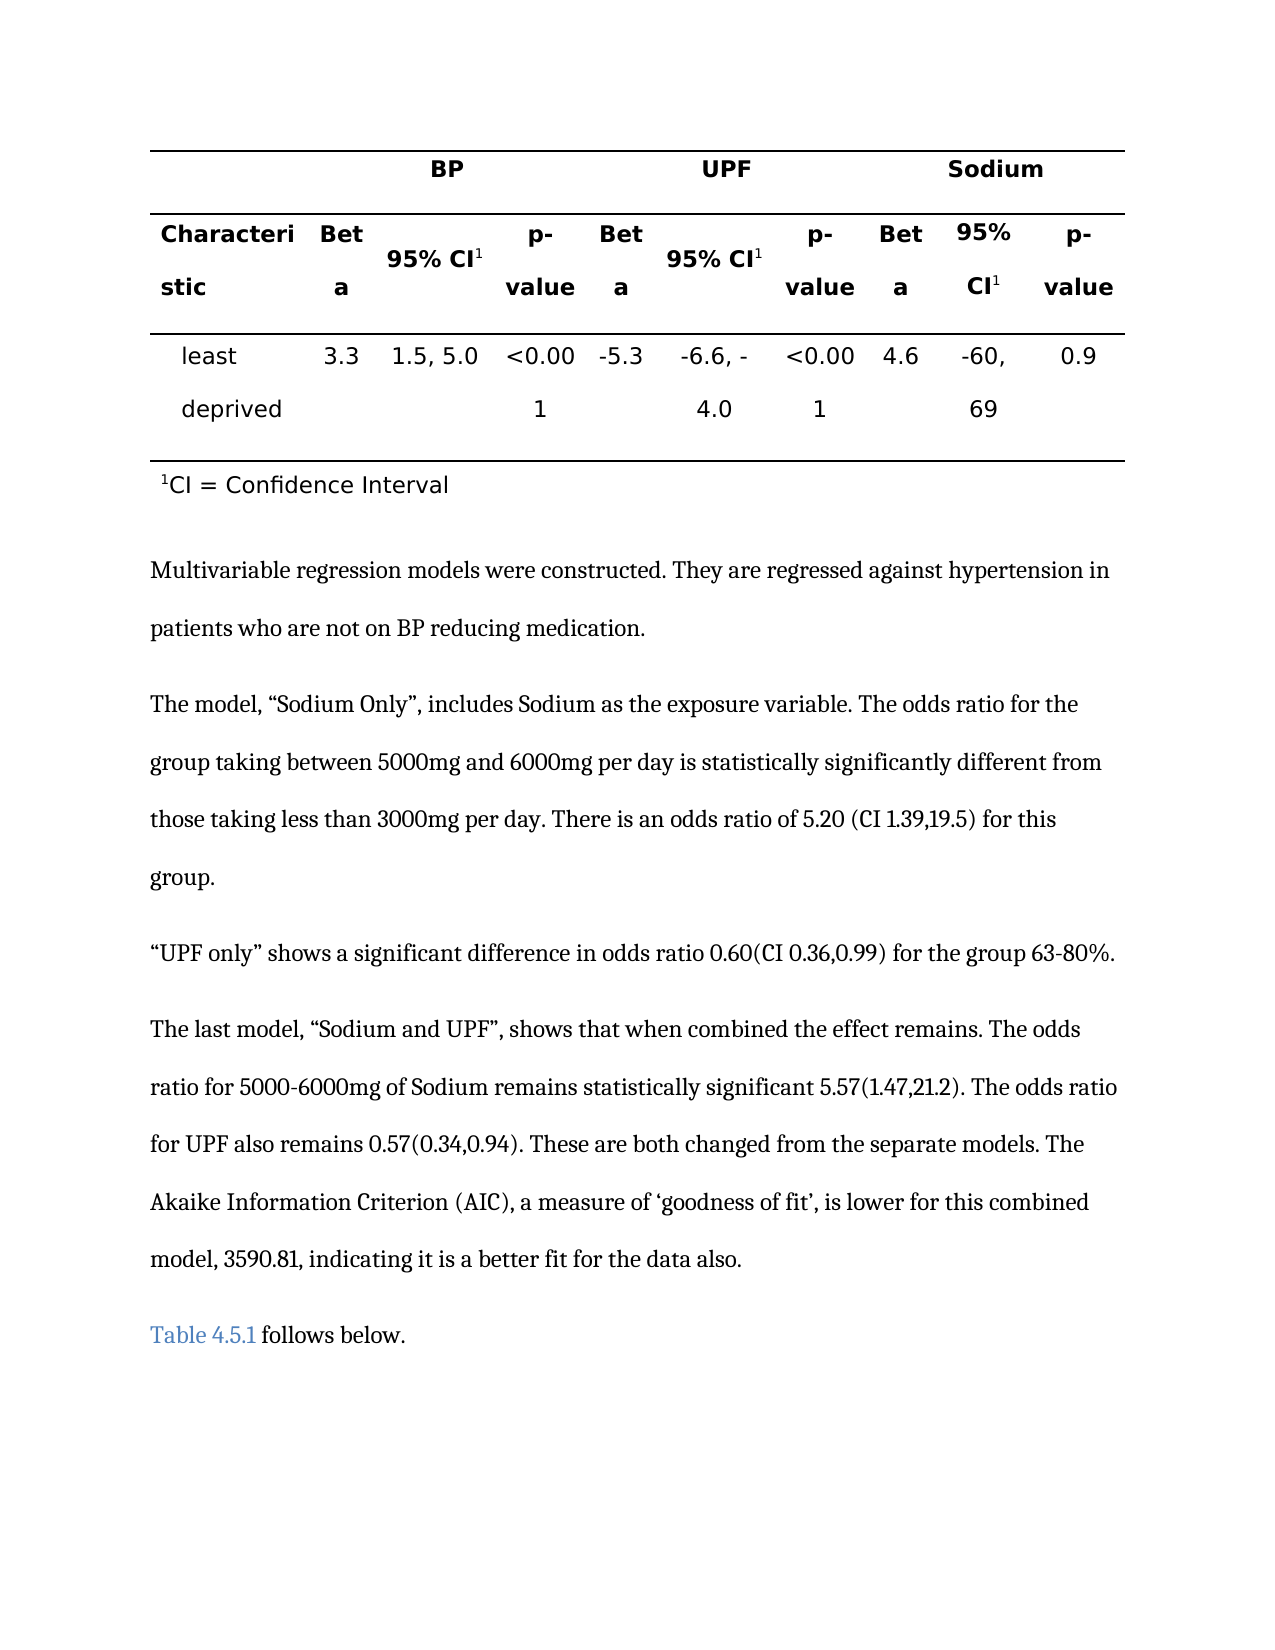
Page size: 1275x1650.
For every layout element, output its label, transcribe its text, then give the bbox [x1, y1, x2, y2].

table_cell 1CI = Confidence Interval [150, 462, 1125, 538]
text The last model, “Sodium and UPF”, shows that when combined the effect remains. The odds ratio for 5000-6000mg of Sodium remains statistically significant 5.57(1.47,21.2). The odds ratio for UPF also remains 0.57(0.34,0.94). These are both changed from the separate models. The Akaike Information Criterion (AIC), a measure of ‘goodness of fit’, is lower for this combined model, 3590.81, indicating it is a better fit for the data also. [150, 1015, 1125, 1274]
table_cell 95% CI1 [655, 215, 773, 332]
table_header Sodium [866, 152, 1125, 213]
table_cell 0.9 [1032, 335, 1125, 459]
table_cell 1.5, 5.0 [376, 335, 494, 459]
table_cell 3.3 [307, 335, 376, 459]
table_header [150, 152, 307, 213]
text “UPF only” shows a significant difference in odds ratio 0.60(CI 0.36,0.99) for the group 63-80%. [150, 939, 1125, 968]
table_cell Beta [307, 215, 376, 332]
table_cell <0.001 [773, 335, 866, 459]
table_header UPF [587, 152, 866, 213]
table_cell p-value [773, 215, 866, 332]
table_cell 95% CI1 [935, 215, 1032, 332]
table_cell Beta [587, 215, 655, 332]
text Multivariable regression models were constructed. They are regressed against hypertension in patients who are not on BP reducing medication. [150, 556, 1125, 643]
table_cell <0.001 [494, 335, 587, 459]
table_cell Characteristic [150, 215, 307, 332]
table_cell -5.3 [587, 335, 655, 459]
table_cell 95% CI1 [376, 215, 494, 332]
table_cell p-value [1032, 215, 1125, 332]
table_cell Beta [866, 215, 935, 332]
table_header BP [307, 152, 587, 213]
table_cell -6.6, -4.0 [655, 335, 773, 459]
text The model, “Sodium Only”, includes Sodium as the exposure variable. The odds ratio for the group taking between 5000mg and 6000mg per day is statistically significantly different from those taking less than 3000mg per day. There is an odds ratio of 5.20 (CI 1.39,19.5) for this group. [150, 690, 1125, 891]
table_cell p-value [494, 215, 587, 332]
text Table 4.5.1 follows below. [150, 1321, 1125, 1350]
table_cell least deprived [150, 335, 307, 459]
table_cell 4.6 [866, 335, 935, 459]
table_cell -60, 69 [935, 335, 1032, 459]
